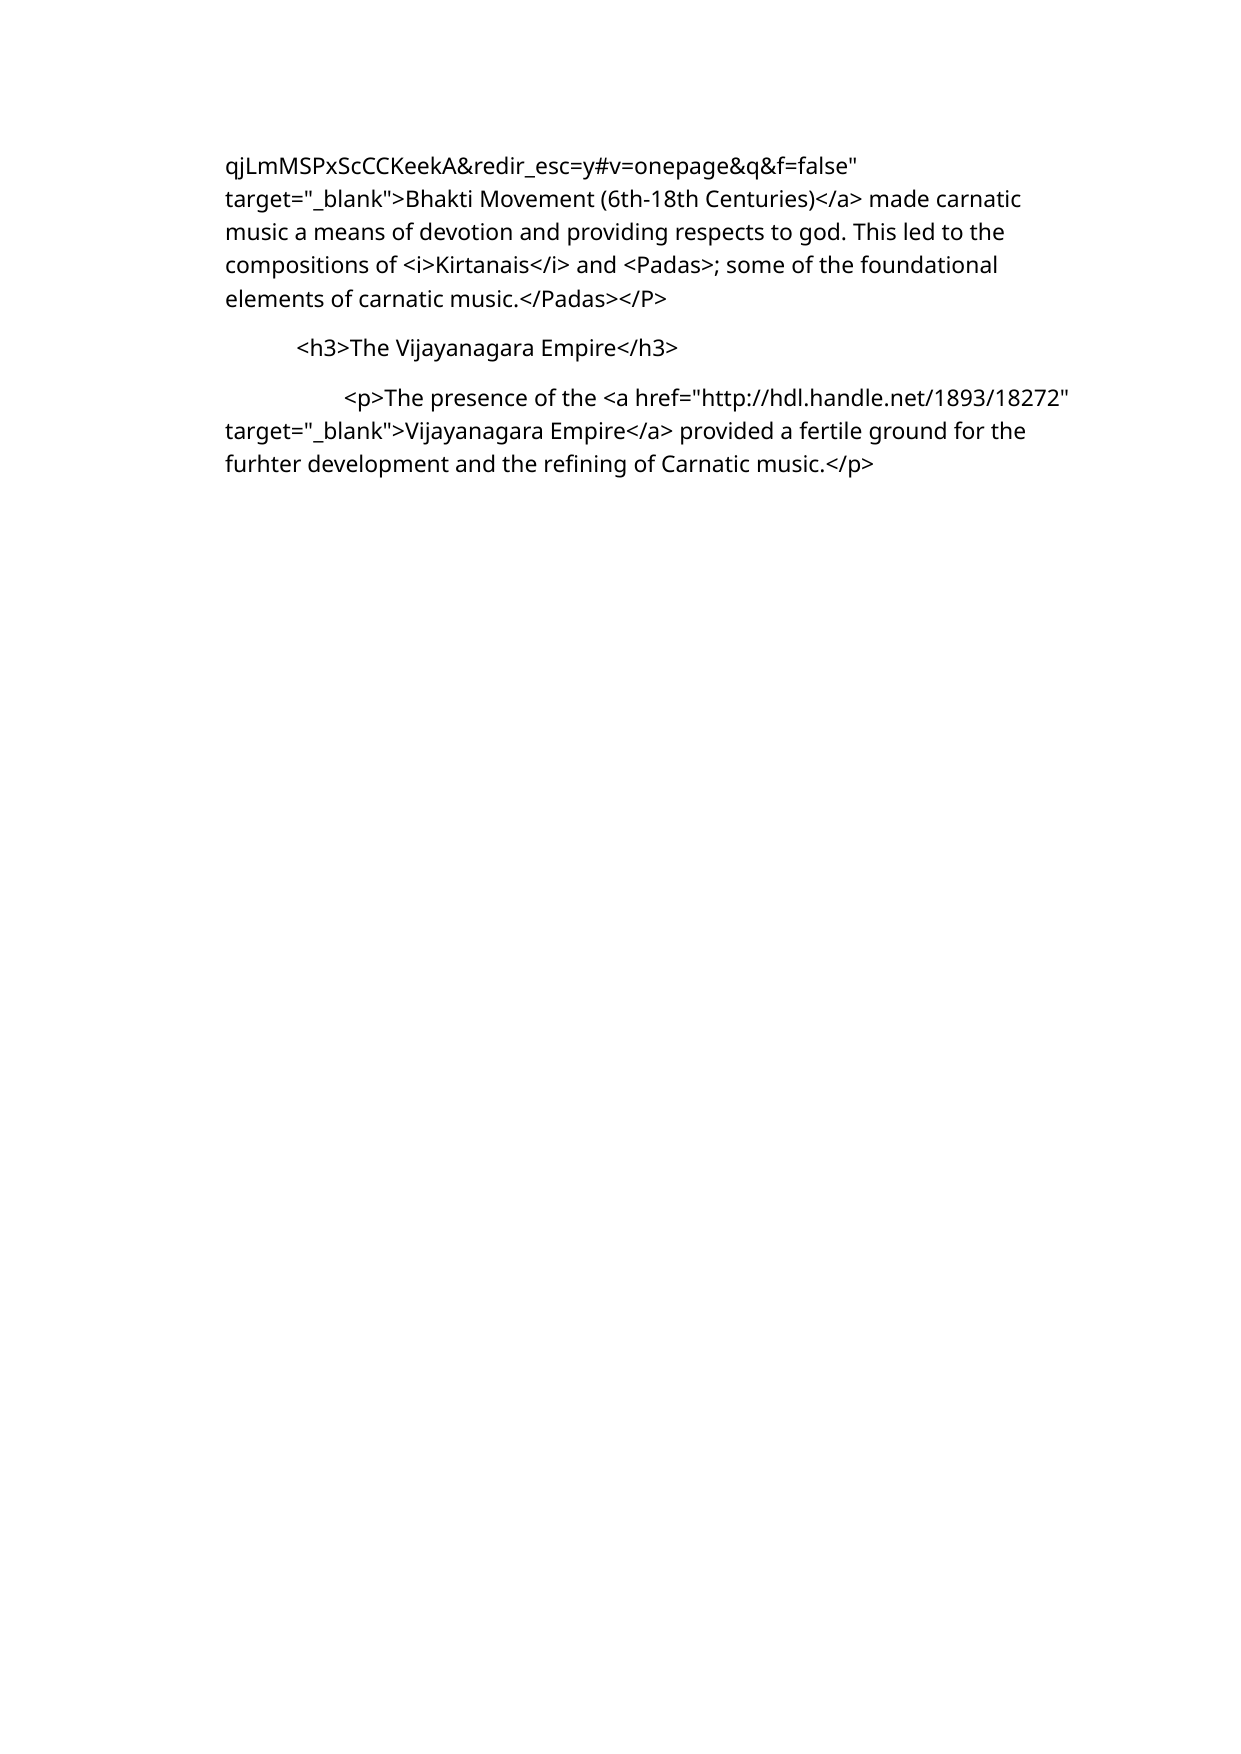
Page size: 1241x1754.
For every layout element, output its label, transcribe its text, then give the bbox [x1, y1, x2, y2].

text qjLmMSPxScCCKeekA&redir_esc=y#v=onepage&q&f=false" target="_blank">Bhakti Movement (6th-18th Centuries)</a> made carnatic music a means of devotion and providing respects to god. This led to the compositions of <i>Kirtanais</i> and <Padas>; some of the foundational elements of carnatic music.</Padas></P> [225, 150, 1090, 314]
text <p>The presence of the <a href="http://hdl.handle.net/1893/18272" target="_blank">Vijayanagara Empire</a> provided a fertile ground for the furhter development and the refining of Carnatic music.</p> [225, 382, 1090, 479]
text <h3>The Vijayanagara Empire</h3> [225, 332, 1090, 363]
